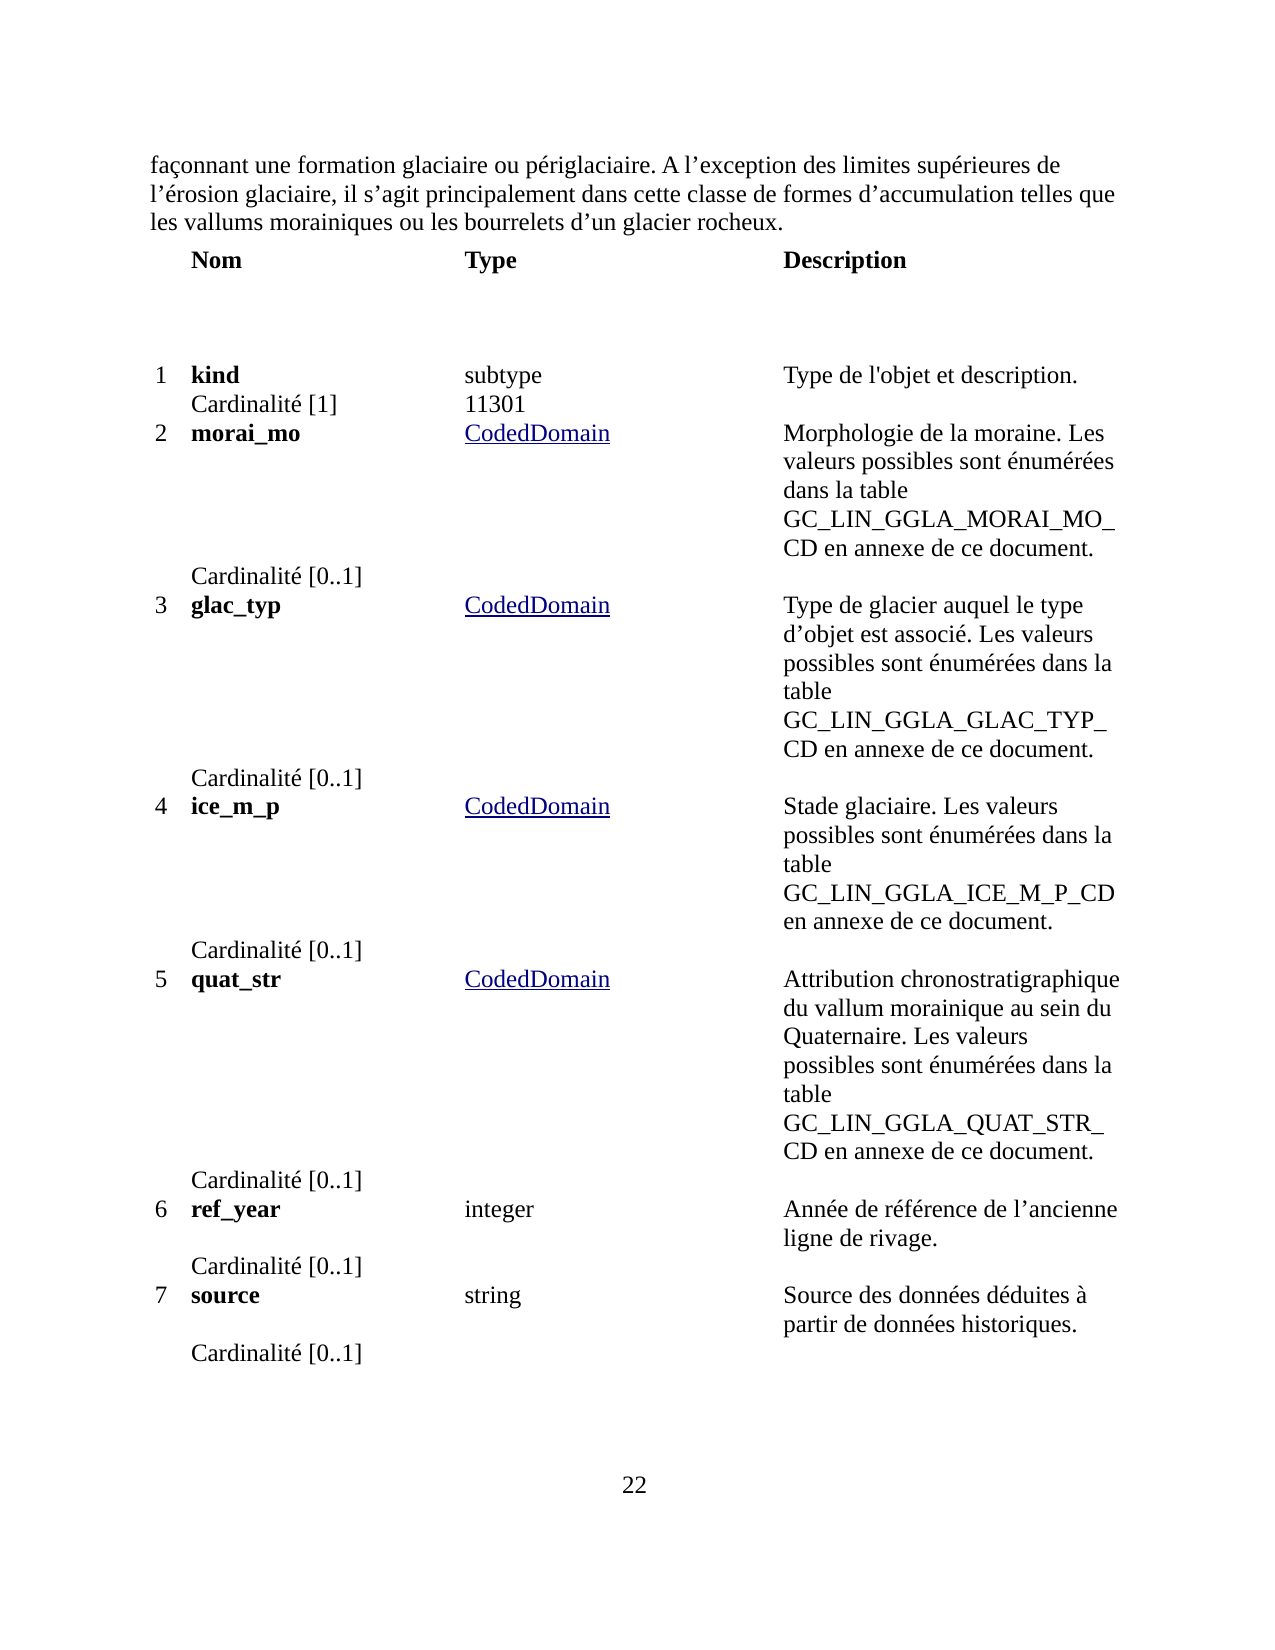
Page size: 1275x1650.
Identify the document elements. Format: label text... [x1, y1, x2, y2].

table_cell Source des données déduites à partir de données historiques. [779, 1280, 1125, 1338]
table_cell kind [186, 360, 460, 389]
table_cell 7 [150, 1280, 186, 1338]
table_cell [460, 1251, 779, 1280]
table_cell morai_mo [186, 418, 460, 561]
table_cell [779, 763, 1125, 791]
table_cell quat_str [186, 964, 460, 1165]
table_cell [150, 389, 186, 418]
table_cell Type de l'objet et description. [779, 360, 1125, 389]
table_cell CodedDomain [460, 964, 779, 1165]
table_cell string [460, 1280, 779, 1338]
table_cell Stade glaciaire. Les valeurs possibles sont énumérées dans la table GC_LIN_GGLA_ICE_M_P_CD en annexe de ce document. [779, 791, 1125, 935]
table_cell ref_year [186, 1194, 460, 1251]
table_cell [779, 389, 1125, 418]
table_cell Type de glacier auquel le type d’objet est associé. Les valeurs possibles sont énumérées dans la table GC_LIN_GGLA_GLAC_TYP_CD en annexe de ce document. [779, 590, 1125, 763]
table_cell [150, 763, 186, 791]
table_cell [460, 935, 779, 964]
table_cell [779, 1165, 1125, 1194]
table_cell [150, 561, 186, 590]
table_cell [460, 1165, 779, 1194]
table_cell Cardinalité [0..1] [186, 561, 460, 590]
table_cell 2 [150, 418, 186, 561]
table_cell 4 [150, 791, 186, 935]
text façonnant une formation glaciaire ou périglaciaire. A l’exception des limites supérieures de l’érosion glaciaire, il s’agit principalement dans cette classe de formes d’accumulation telles que les vallums morainiques ou les bourrelets d’un glacier rocheux. [150, 150, 1125, 236]
table_cell integer [460, 1194, 779, 1251]
table_cell Cardinalité [0..1] [186, 763, 460, 791]
table_cell CodedDomain [460, 791, 779, 935]
table_cell Attribution chronostratigraphique du vallum morainique au sein du Quaternaire. Les valeurs possibles sont énumérées dans la table GC_LIN_GGLA_QUAT_STR_CD en annexe de ce document. [779, 964, 1125, 1165]
table_cell 6 [150, 1194, 186, 1251]
table_cell [150, 935, 186, 964]
table_cell glac_typ [186, 590, 460, 763]
table_cell [779, 1338, 1125, 1366]
table_cell ice_m_p [186, 791, 460, 935]
table_cell 5 [150, 964, 186, 1165]
table_cell [460, 1338, 779, 1366]
table_cell Morphologie de la moraine. Les valeurs possibles sont énumérées dans la table GC_LIN_GGLA_MORAI_MO_CD en annexe de ce document. [779, 418, 1125, 561]
table_cell source [186, 1280, 460, 1338]
table_cell subtype [460, 360, 779, 389]
table_header Type [460, 245, 779, 360]
table_cell 11301 [460, 389, 779, 418]
table_cell [150, 1251, 186, 1280]
table_cell Cardinalité [0..1] [186, 1165, 460, 1194]
table_cell Cardinalité [1] [186, 389, 460, 418]
table_cell Cardinalité [0..1] [186, 1338, 460, 1366]
table_cell [150, 1338, 186, 1366]
table_cell Année de référence de l’ancienne ligne de rivage. [779, 1194, 1125, 1251]
table_cell CodedDomain [460, 590, 779, 763]
table_cell CodedDomain [460, 418, 779, 561]
table_header Description [779, 245, 1125, 360]
table_cell Cardinalité [0..1] [186, 935, 460, 964]
table_cell [779, 1251, 1125, 1280]
table_cell [460, 763, 779, 791]
table_header Nom [186, 245, 460, 360]
table_cell 3 [150, 590, 186, 763]
table_cell Cardinalité [0..1] [186, 1251, 460, 1280]
table_cell [150, 1165, 186, 1194]
table_cell [779, 561, 1125, 590]
table_cell [460, 561, 779, 590]
table_cell [779, 935, 1125, 964]
table_header [150, 245, 186, 360]
table_cell 1 [150, 360, 186, 389]
